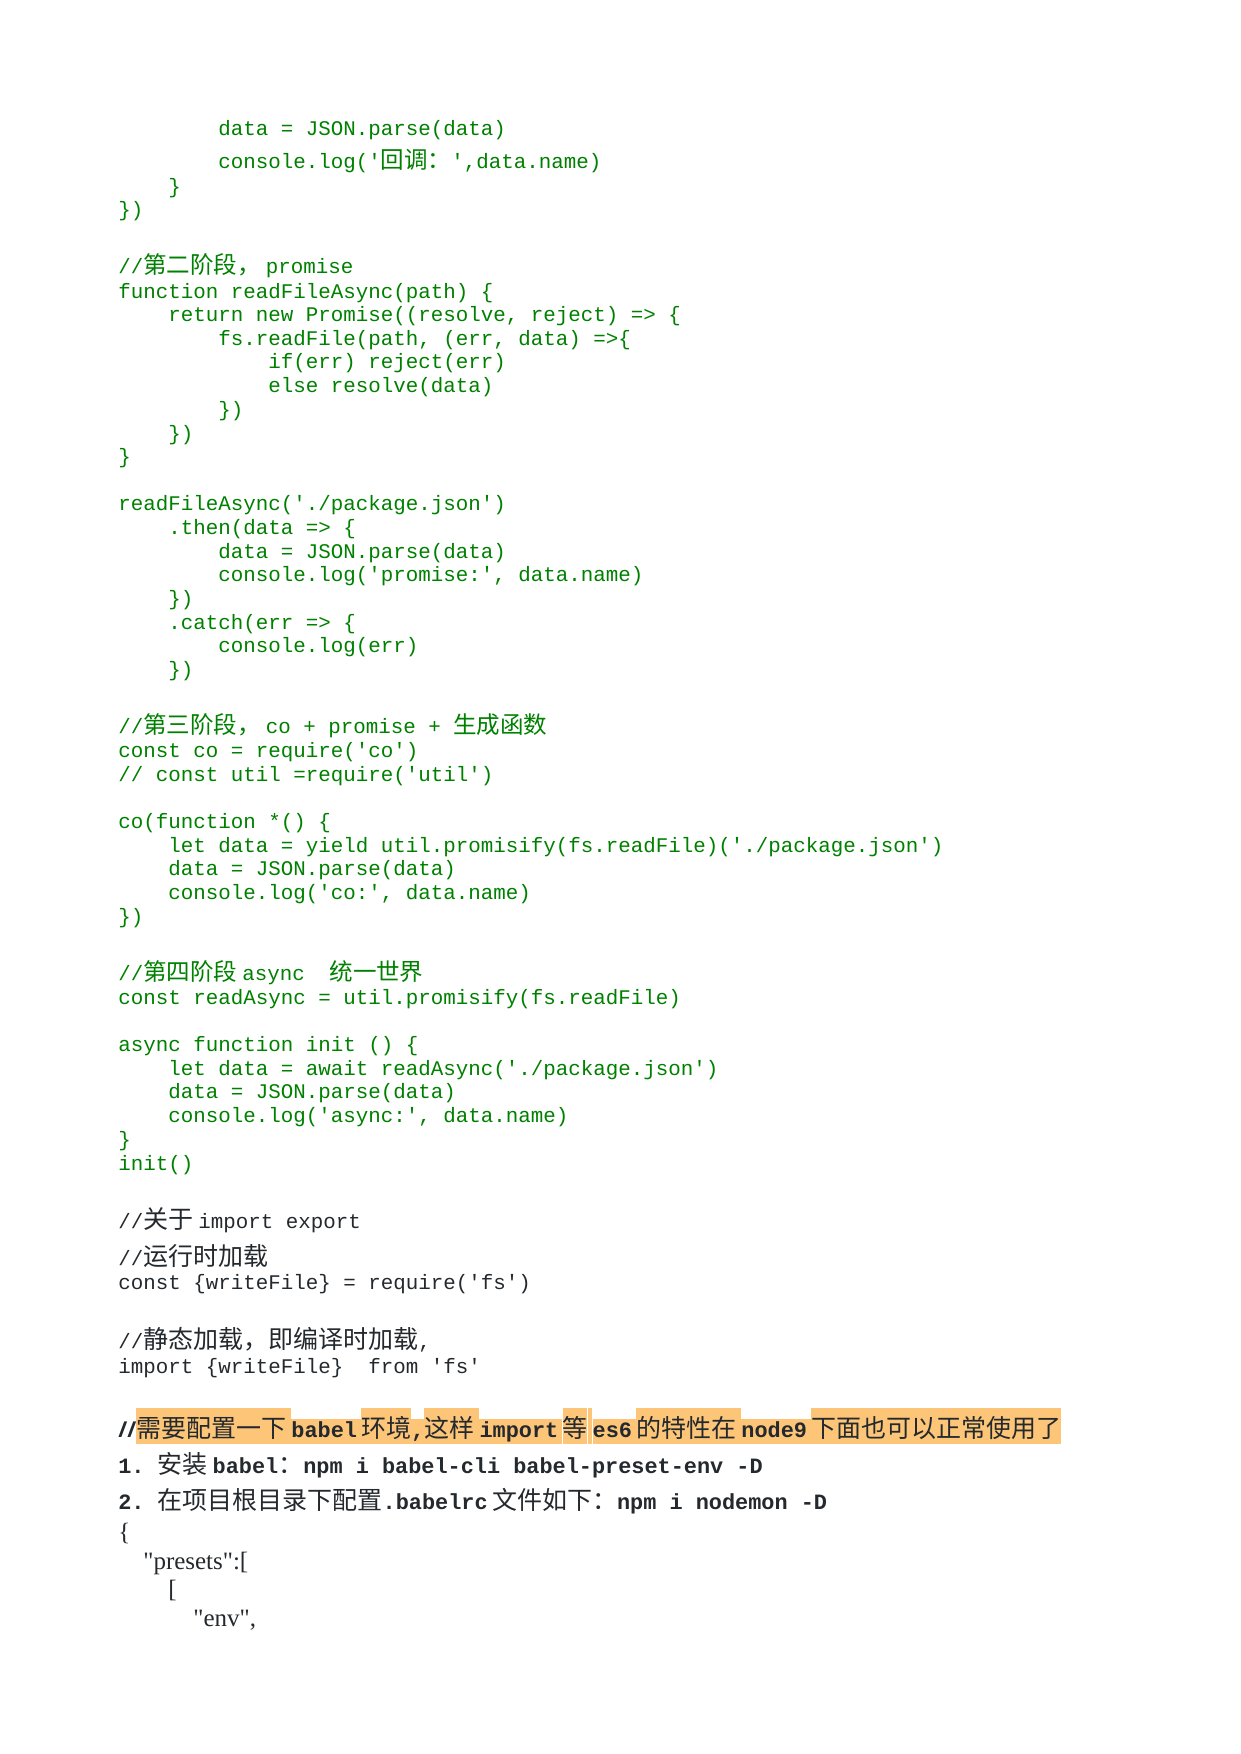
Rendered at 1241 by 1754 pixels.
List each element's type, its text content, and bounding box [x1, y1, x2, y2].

text { [118, 1517, 1122, 1546]
text } [118, 446, 1122, 470]
text //静态加载，即编译时加载, [118, 1319, 1122, 1356]
text //关于import export [118, 1200, 1122, 1236]
text console.log('async:', data.name) [118, 1105, 1122, 1129]
text init() [118, 1152, 1122, 1176]
text "env", [118, 1603, 1122, 1632]
text .catch(err => { [118, 612, 1122, 635]
text readFileAsync('./package.json') [118, 493, 1122, 517]
text let data = yield util.promisify(fs.readFile)('./package.json') [118, 835, 1122, 858]
text } [118, 1129, 1122, 1152]
text //运行时加载 [118, 1236, 1122, 1272]
text //需要配置一下babel环境,这样import等es6的特性在node9下面也可以正常使用了 [118, 1408, 1122, 1444]
text }) [118, 906, 1122, 929]
text }) [118, 422, 1122, 446]
text // const util =require('util') [118, 764, 1122, 787]
text async function init () { [118, 1034, 1122, 1058]
text if(err) reject(err) [118, 352, 1122, 375]
text data = JSON.parse(data) [118, 541, 1122, 564]
text function readFileAsync(path) { [118, 281, 1122, 304]
text [ [118, 1574, 1122, 1603]
text //第三阶段， co + promise + 生成函数 [118, 706, 1122, 740]
text data = JSON.parse(data) [118, 118, 1122, 142]
text const {writeFile} = require('fs') [118, 1272, 1122, 1296]
text fs.readFile(path, (err, data) =>{ [118, 328, 1122, 352]
text 2. 在项目根目录下配置.babelrc文件如下：npm i nodemon -D [118, 1481, 1122, 1517]
text console.log('回调：',data.name) [118, 142, 1122, 176]
text console.log('promise:', data.name) [118, 564, 1122, 588]
text data = JSON.parse(data) [118, 1082, 1122, 1105]
text import {writeFile} from 'fs' [118, 1356, 1122, 1379]
text data = JSON.parse(data) [118, 858, 1122, 882]
text co(function *() { [118, 811, 1122, 835]
text }) [118, 659, 1122, 683]
text console.log(err) [118, 635, 1122, 659]
text console.log('co:', data.name) [118, 882, 1122, 906]
text "presets":[ [118, 1546, 1122, 1574]
text .then(data => { [118, 517, 1122, 541]
text const co = require('co') [118, 740, 1122, 764]
text }) [118, 399, 1122, 422]
text }) [118, 588, 1122, 612]
text return new Promise((resolve, reject) => { [118, 304, 1122, 328]
text else resolve(data) [118, 375, 1122, 399]
text let data = await readAsync('./package.json') [118, 1058, 1122, 1082]
text //第四阶段 async 统一世界 [118, 953, 1122, 987]
text }) [118, 199, 1122, 223]
text const readAsync = util.promisify(fs.readFile) [118, 987, 1122, 1011]
text } [118, 176, 1122, 199]
text //第二阶段， promise [118, 247, 1122, 281]
text 1. 安装babel：npm i babel-cli babel-preset-env -D [118, 1444, 1122, 1481]
